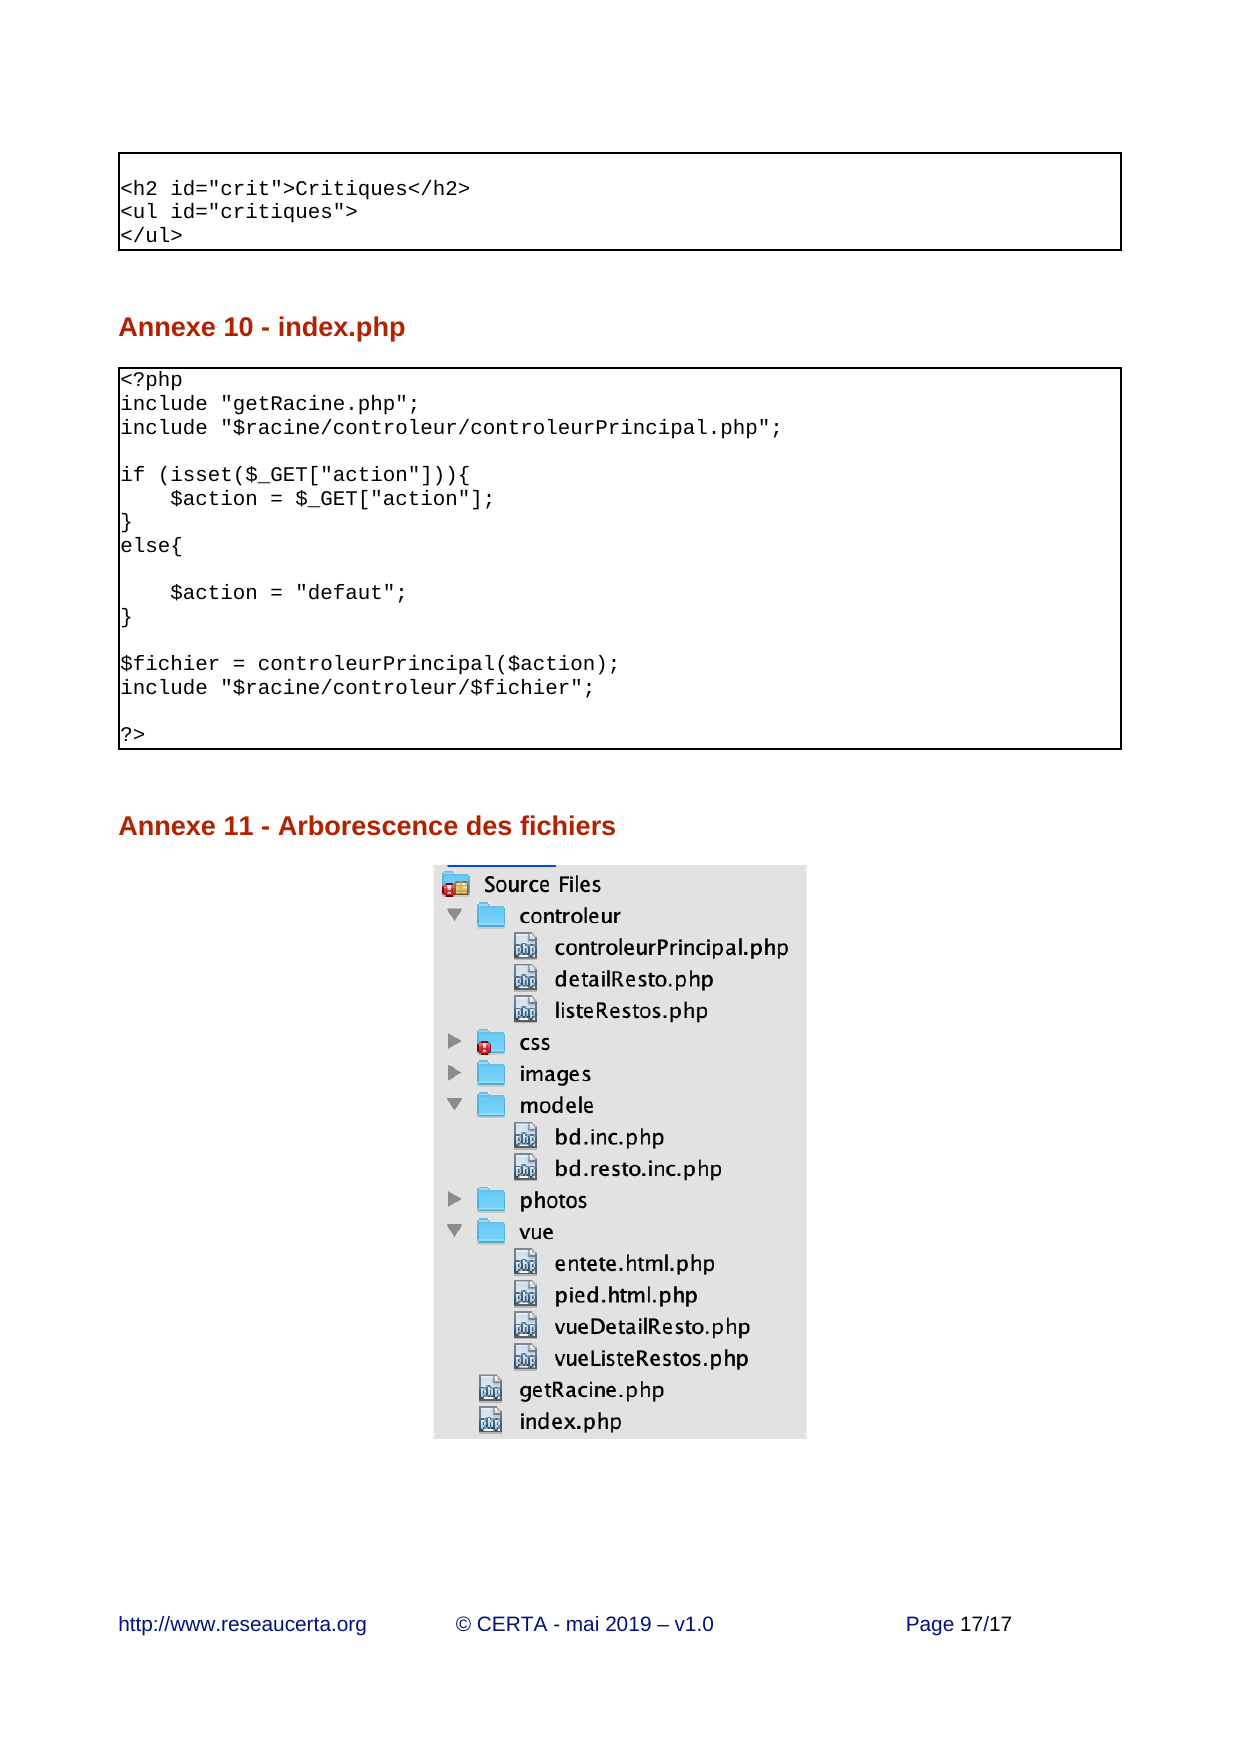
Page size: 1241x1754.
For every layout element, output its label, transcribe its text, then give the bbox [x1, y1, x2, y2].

text $action = $_GET["action"]; [120, 486, 1120, 509]
text Annexe 10 - index.php [118, 311, 1122, 342]
text ?> [120, 722, 1120, 748]
text include "$racine/controleur/controleurPrincipal.php"; [120, 414, 1120, 440]
text include "getRacine.php"; [120, 391, 1120, 414]
text $fichier = controleurPrincipal($action); [120, 651, 1120, 675]
text } [120, 509, 1120, 533]
text <?php [120, 369, 1120, 391]
text <ul id="critiques"> [120, 199, 1120, 223]
text </ul> [120, 223, 1120, 249]
picture [433, 865, 807, 1439]
text $action = "defaut"; [120, 580, 1120, 604]
text else{ [120, 533, 1120, 558]
text } [120, 604, 1120, 629]
text include "$racine/controleur/$fichier"; [120, 675, 1120, 700]
text <h2 id="crit">Critiques</h2> [120, 176, 1120, 199]
text if (isset($_GET["action"])){ [120, 462, 1120, 486]
text Annexe 11 - Arborescence des fichiers [118, 809, 1122, 841]
